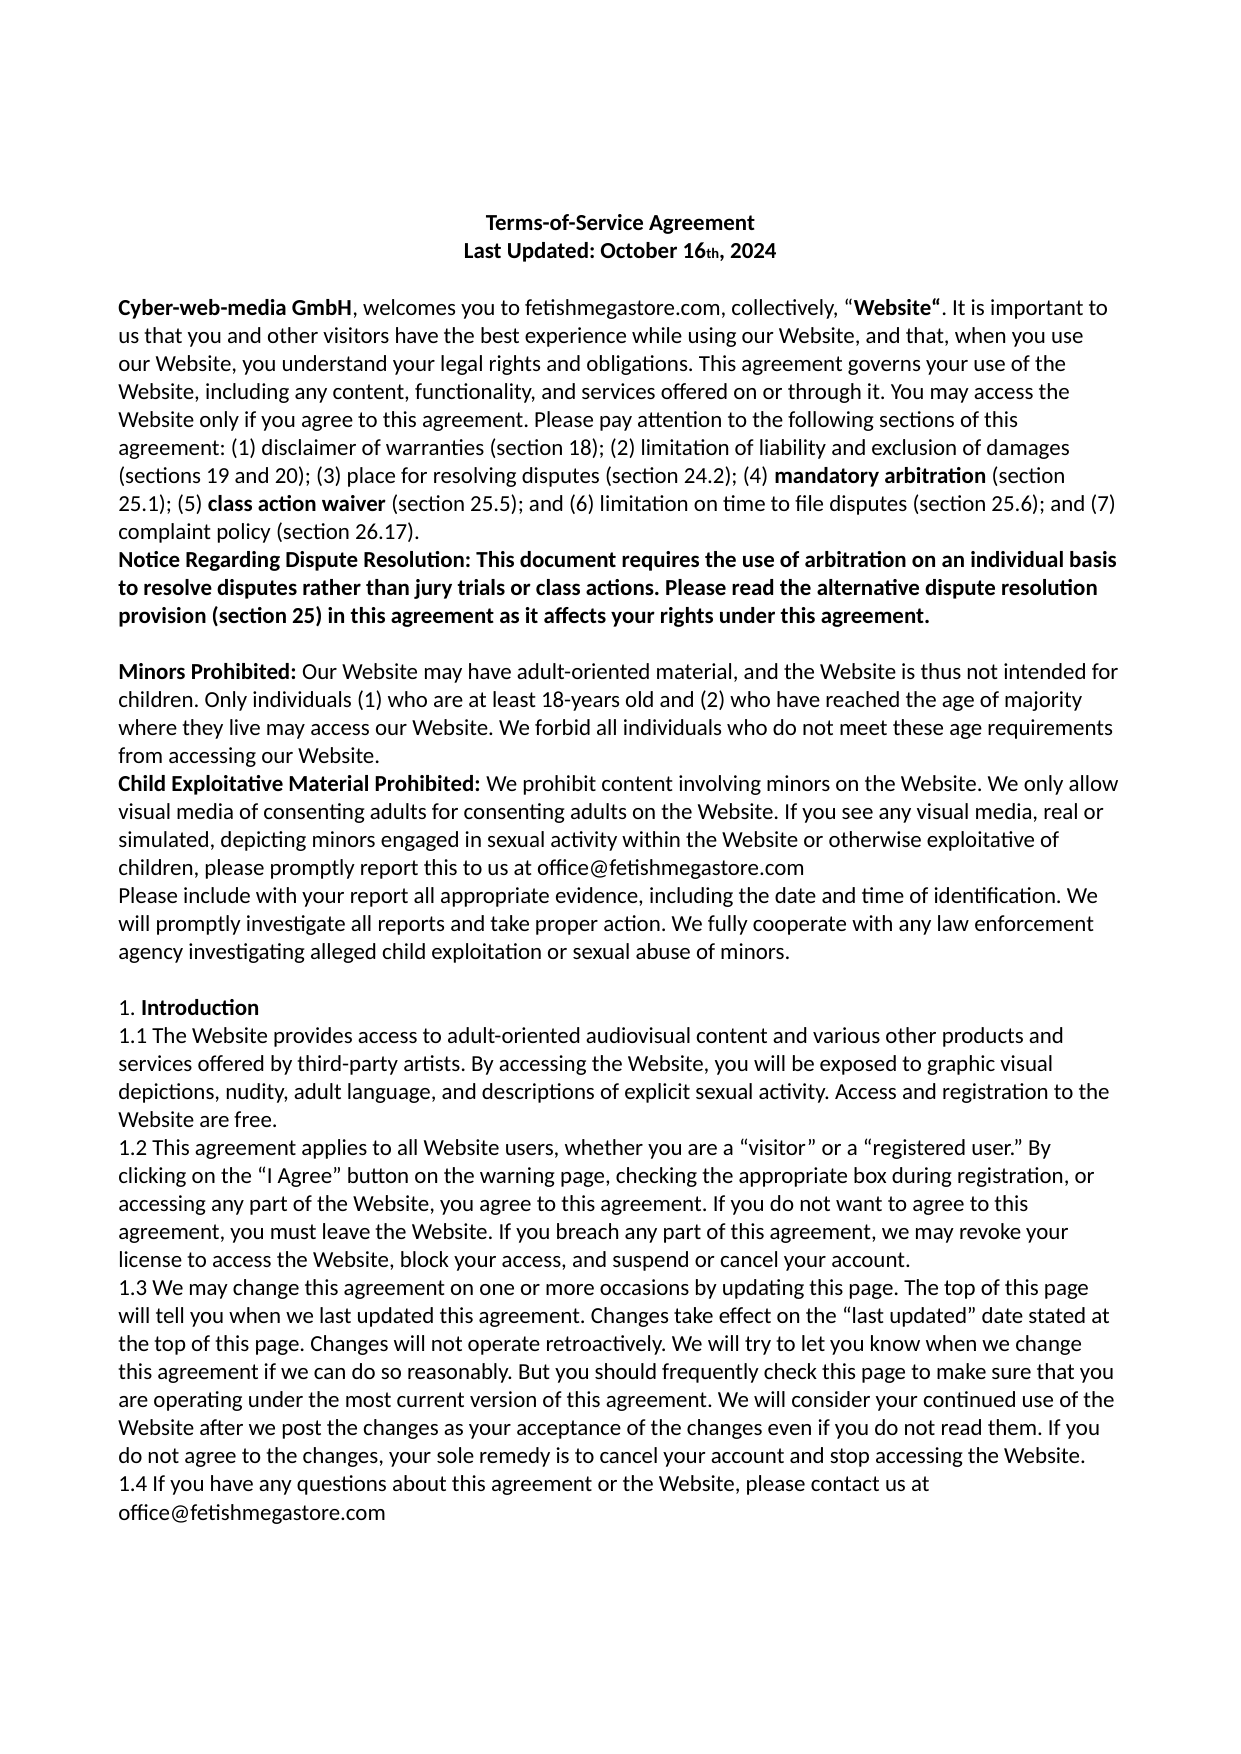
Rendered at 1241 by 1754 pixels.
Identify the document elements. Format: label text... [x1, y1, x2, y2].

text 1.3 We may change this agreement on one or more occasions by updating this page. The top of this page will tell you when we last updated this agreement. Changes take effect on the “last updated” date stated at the top of this page. Changes will not operate retroactively. We will try to let you know when we change this agreement if we can do so reasonably. But you should frequently check this page to make sure that you are operating under the most current version of this agreement. We will consider your continued use of the Website after we post the changes as your acceptance of the changes even if you do not read them. If you do not agree to the changes, your sole remedy is to cancel your account and stop accessing the Website. [118, 1273, 1122, 1469]
text Child Exploitative Material Prohibited: We prohibit content involving minors on the Website. We only allow visual media of consenting adults for consenting adults on the Website. If you see any visual media, real or simulated, depicting minors engaged in sexual activity within the Website or otherwise exploitative of children, please promptly report this to us at office@fetishmegastore.com [118, 769, 1122, 881]
text Notice Regarding Dispute Resolution: This document requires the use of arbitration on an individual basis to resolve disputes rather than jury trials or class actions. Please read the alternative dispute resolution provision (section 25) in this agreement as it affects your rights under this agreement. [118, 545, 1122, 629]
text 1.2 This agreement applies to all Website users, whether you are a “visitor” or a “registered user.” By clicking on the “I Agree” button on the warning page, checking the appropriate box during registration, or accessing any part of the Website, you agree to this agreement. If you do not want to agree to this agreement, you must leave the Website. If you breach any part of this agreement, we may revoke your license to access the Website, block your access, and suspend or cancel your account. [118, 1133, 1122, 1273]
text Terms-of-Service Agreement [118, 206, 1122, 237]
text Cyber-web-media GmbH, welcomes you to fetishmegastore.com, collectively, “Website“. It is important to us that you and other visitors have the best experience while using our Website, and that, when you use our Website, you understand your legal rights and obligations. This agreement governs your use of the Website, including any content, functionality, and services offered on or through it. You may access the Website only if you agree to this agreement. Please pay attention to the following sections of this agreement: (1) disclaimer of warranties (section 18); (2) limitation of liability and exclusion of damages (sections 19 and 20); (3) place for resolving disputes (section 24.2); (4) mandatory arbitration (section 25.1); (5) class action waiver (section 25.5); and (6) limitation on time to file disputes (section 25.6); and (7) complaint policy (section 26.17). [118, 293, 1122, 545]
text Minors Prohibited: Our Website may have adult-oriented material, and the Website is thus not intended for children. Only individuals (1) who are at least 18-years old and (2) who have reached the age of majority where they live may access our Website. We forbid all individuals who do not meet these age requirements from accessing our Website. [118, 657, 1122, 769]
text 1. Introduction [118, 993, 1122, 1021]
text 1.4 If you have any questions about this agreement or the Website, please contact us at office@fetishmegastore.com [118, 1469, 1122, 1526]
text 1.1 The Website provides access to adult-oriented audiovisual content and various other products and services offered by third-party artists. By accessing the Website, you will be exposed to graphic visual depictions, nudity, adult language, and descriptions of explicit sexual activity. Access and registration to the Website are free. [118, 1021, 1122, 1133]
text Please include with your report all appropriate evidence, including the date and time of identification. We will promptly investigate all reports and take proper action. We fully cooperate with any law enforcement agency investigating alleged child exploitation or sexual abuse of minors. [118, 881, 1122, 965]
text Last Updated: October 16th, 2024 [118, 237, 1122, 265]
